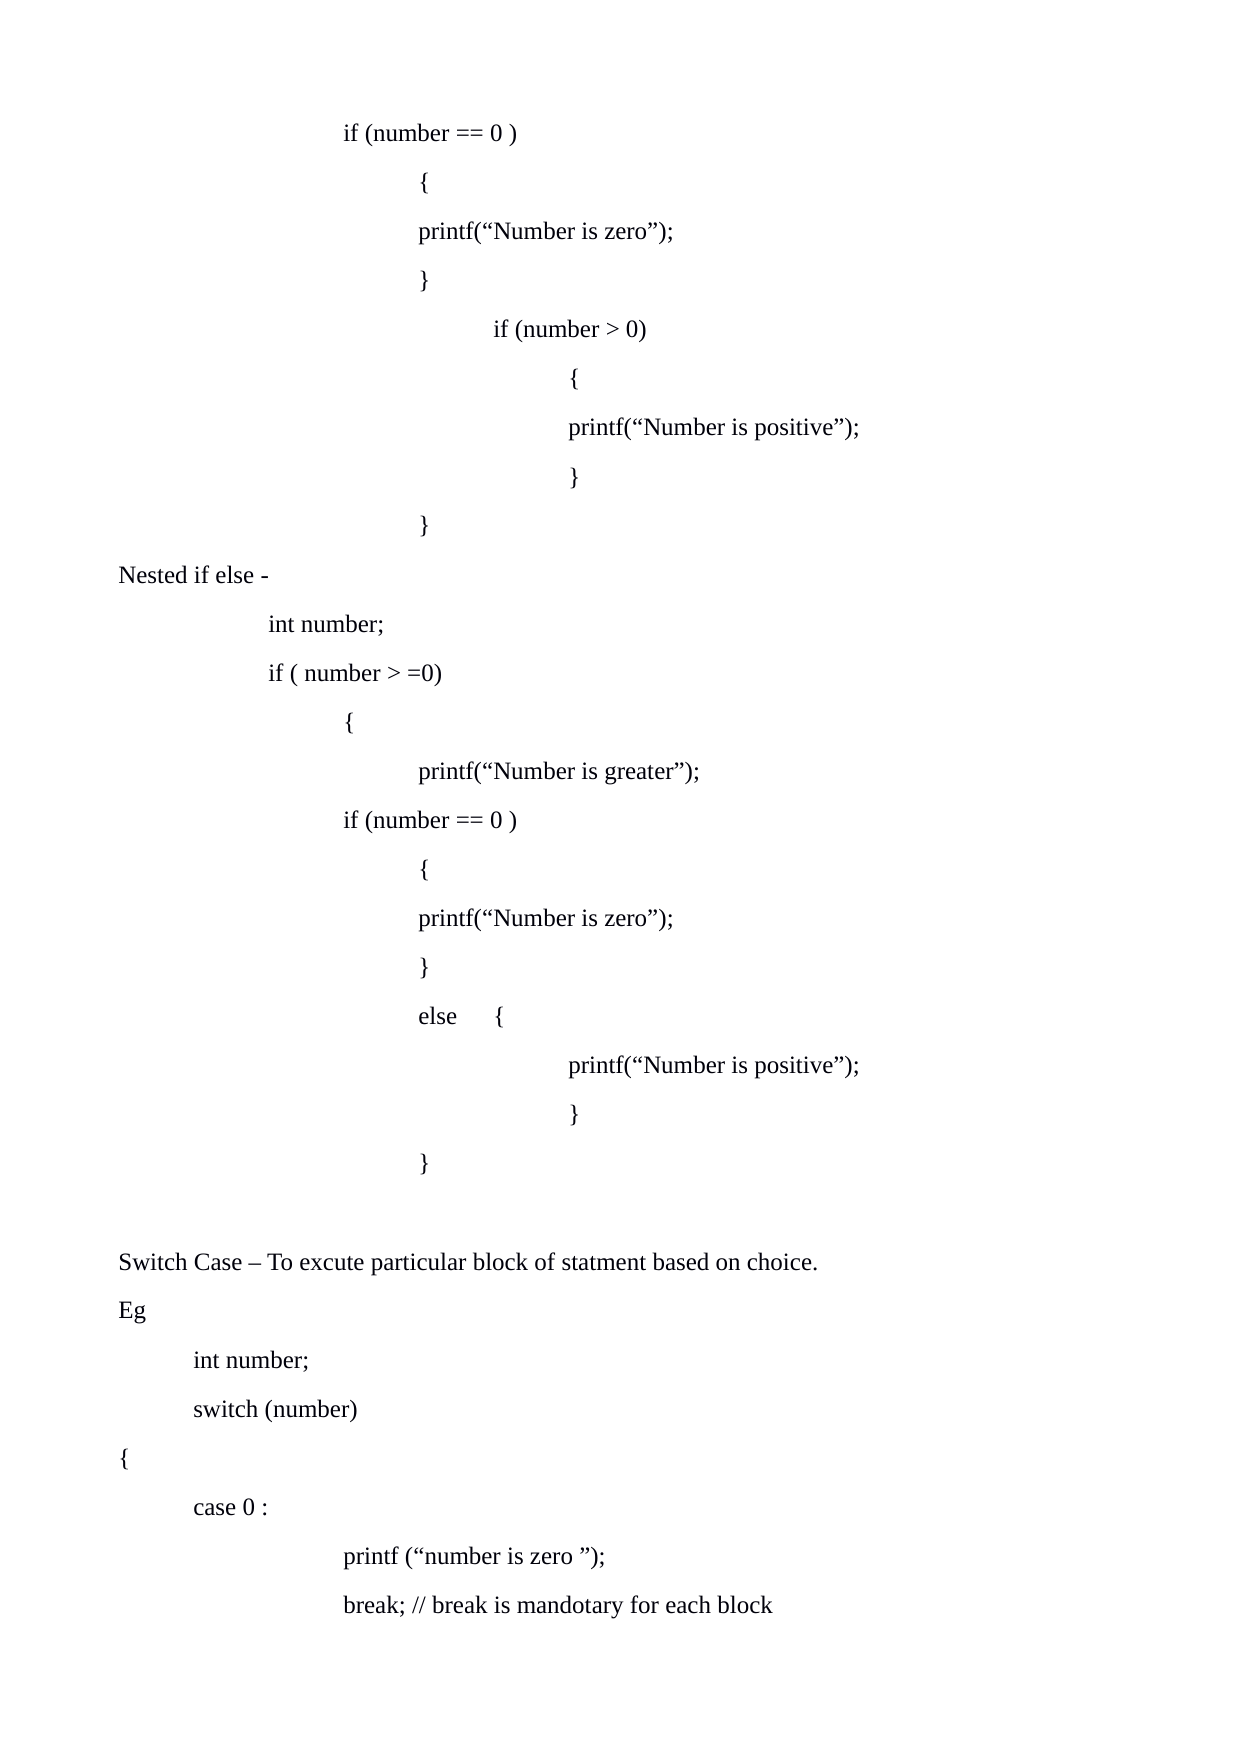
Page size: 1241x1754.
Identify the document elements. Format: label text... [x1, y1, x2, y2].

text int number; [118, 1345, 1122, 1373]
text printf(“Number is zero”); [118, 903, 1122, 932]
text { [118, 167, 1122, 196]
text break; // break is mandotary for each block [118, 1590, 1122, 1619]
text Nested if else - [118, 560, 1122, 588]
text } [118, 1099, 1122, 1128]
text int number; [118, 609, 1122, 637]
text { [118, 707, 1122, 736]
text printf(“Number is greater”); [118, 756, 1122, 785]
text Switch Case – To excute particular block of statment based on choice. [118, 1247, 1122, 1275]
text } [118, 952, 1122, 981]
text { [118, 1443, 1122, 1472]
text { [118, 854, 1122, 883]
text if (number > 0) [118, 314, 1122, 343]
text printf(“Number is positive”); [118, 412, 1122, 441]
text printf(“Number is zero”); [118, 216, 1122, 245]
text { [118, 363, 1122, 392]
text else { [118, 1001, 1122, 1030]
text printf(“Number is positive”); [118, 1050, 1122, 1079]
text } [118, 1148, 1122, 1177]
text if (number == 0 ) [118, 805, 1122, 834]
text switch (number) [118, 1394, 1122, 1422]
text } [118, 511, 1122, 539]
text } [118, 265, 1122, 294]
text Eg [118, 1296, 1122, 1324]
text printf (“number is zero ”); [118, 1541, 1122, 1570]
text if ( number > =0) [118, 658, 1122, 687]
text if (number == 0 ) [118, 118, 1122, 147]
text } [118, 462, 1122, 490]
text case 0 : [118, 1492, 1122, 1521]
